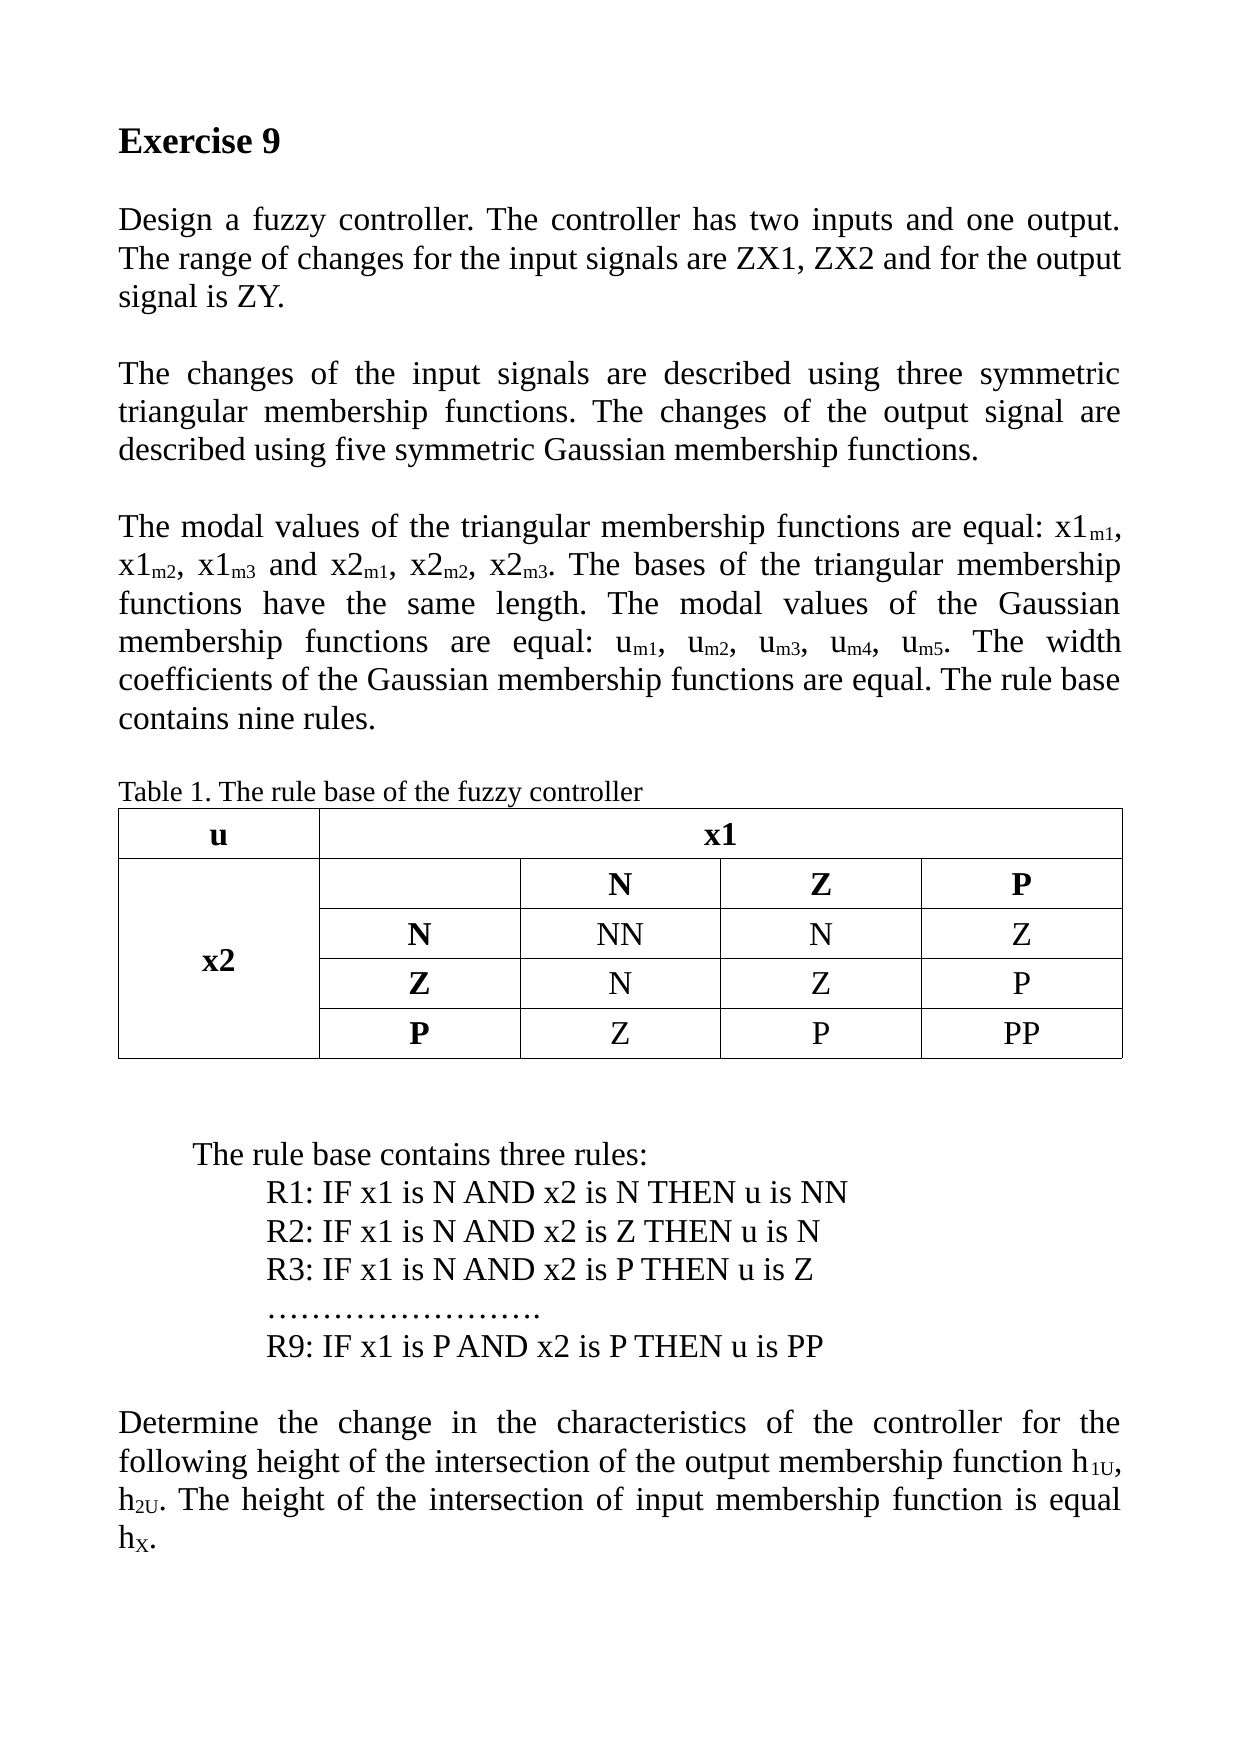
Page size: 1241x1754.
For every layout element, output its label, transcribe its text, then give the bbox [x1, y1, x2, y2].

table_cell N [521, 959, 720, 1008]
table_cell Z [721, 859, 921, 908]
text R3: IF x1 is N AND x2 is P THEN u is Z [118, 1249, 1122, 1288]
table_cell Z [922, 909, 1122, 958]
table_cell P [721, 1009, 921, 1058]
text R2: IF x1 is N AND x2 is Z THEN u is N [118, 1211, 1122, 1249]
text R9: IF x1 is P AND x2 is P THEN u is PP [118, 1326, 1122, 1364]
text The changes of the input signals are described using three symmetric triangular membership functions. The changes of the output signal are described using five symmetric Gaussian membership functions. [118, 353, 1122, 468]
text ……………………. [118, 1288, 1122, 1326]
table_cell x2 [119, 859, 319, 1058]
table_cell N [521, 859, 720, 908]
text The modal values of the triangular membership functions are equal: x1m1, x1m2, x1m3 and x2m1, x2m2, x2m3. The bases of the triangular membership functions have the same length. The modal values of the Gaussian membership functions are equal: um1, um2, um3, um4, um5. The width coefficients of the Gaussian membership functions are equal. The rule base contains nine rules. [118, 506, 1122, 736]
table_cell Z [320, 959, 520, 1008]
table_cell Z [721, 959, 921, 1008]
text R1: IF x1 is N AND x2 is N THEN u is NN [118, 1173, 1122, 1211]
table_cell NN [521, 909, 720, 958]
table_cell PP [922, 1009, 1122, 1058]
table_cell P [922, 959, 1122, 1008]
table_cell N [320, 909, 520, 958]
table_cell [320, 859, 520, 908]
text Exercise 9 [118, 118, 1122, 161]
text The rule base contains three rules: [118, 1134, 1122, 1173]
text Design a fuzzy controller. The controller has two inputs and one output. The range of changes for the input signals are ZX1, ZX2 and for the output signal is ZY. [118, 199, 1122, 314]
table_cell N [721, 909, 921, 958]
table_cell Z [521, 1009, 720, 1058]
table_cell P [320, 1009, 520, 1058]
table_header x1 [320, 809, 1122, 858]
table_cell P [922, 859, 1122, 908]
text Determine the change in the characteristics of the controller for the following height of the intersection of the output membership function h1U, h2U. The height of the intersection of input membership function is equal hX. [118, 1403, 1122, 1556]
table_header u [119, 809, 319, 858]
text Table 1. The rule base of the fuzzy controller [118, 774, 1122, 808]
